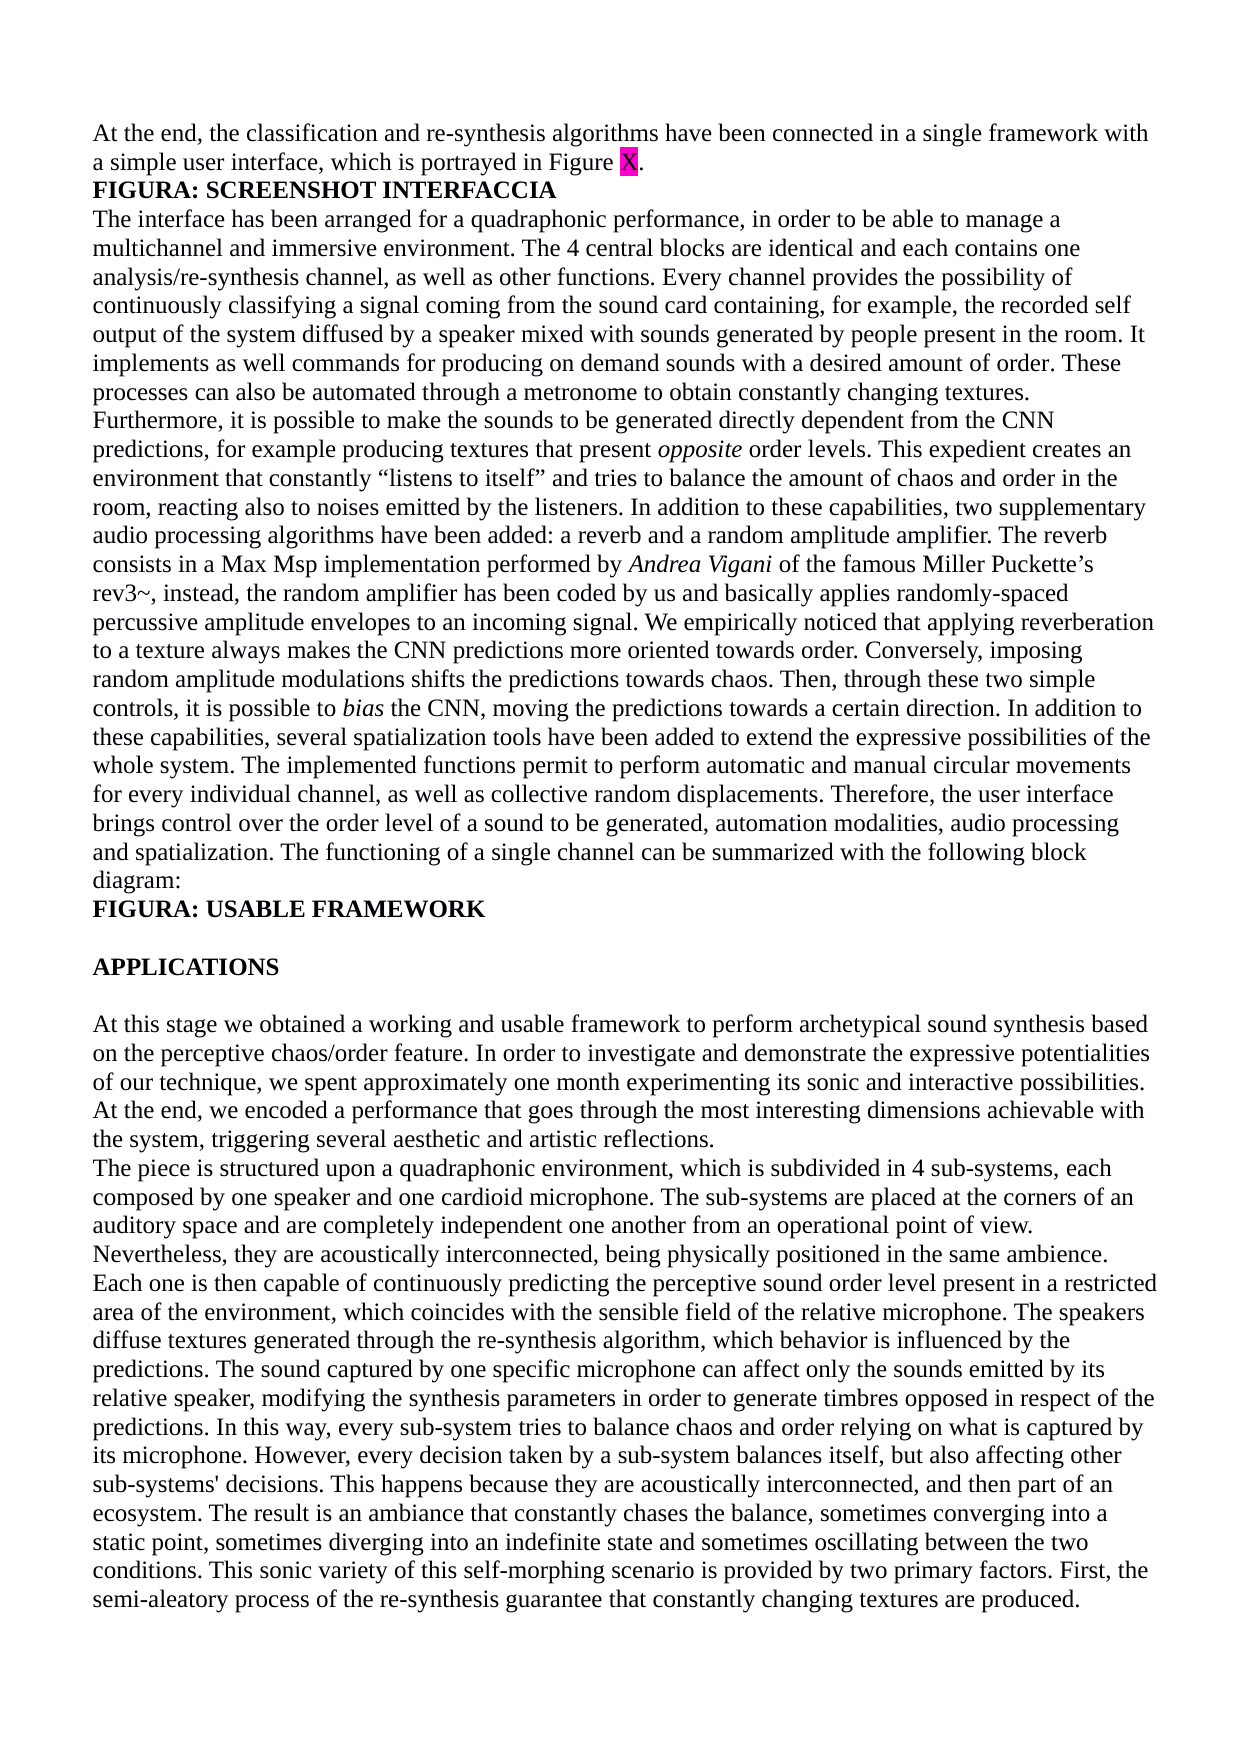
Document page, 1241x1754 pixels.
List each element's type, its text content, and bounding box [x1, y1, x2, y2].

text The piece is structured upon a quadraphonic environment, which is subdivided in 4 sub-systems, each composed by one speaker and one cardioid microphone. The sub-systems are placed at the corners of an auditory space and are completely independent one another from an operational point of view. Nevertheless, they are acoustically interconnected, being physically positioned in the same ambience. Each one is then capable of continuously predicting the perceptive sound order level present in a restricted area of the environment, which coincides with the sensible field of the relative microphone. The speakers diffuse textures generated through the re-synthesis algorithm, which behavior is influenced by the predictions. The sound captured by one specific microphone can affect only the sounds emitted by its relative speaker, modifying the synthesis parameters in order to generate timbres opposed in respect of the predictions. In this way, every sub-system tries to balance chaos and order relying on what is captured by its microphone. However, every decision taken by a sub-system balances itself, but also affecting other sub-systems' decisions. This happens because they are acoustically interconnected, and then part of an ecosystem. The result is an ambiance that constantly chases the balance, sometimes converging into a static point, sometimes diverging into an indefinite state and sometimes oscillating between the two conditions. This sonic variety of this self-morphing scenario is provided by two primary factors. First, the semi-aleatory process of the re-synthesis guarantee that constantly changing textures are produced. [92, 1153, 1160, 1613]
text The interface has been arranged for a quadraphonic performance, in order to be able to manage a multichannel and immersive environment. The 4 central blocks are identical and each contains one analysis/re-synthesis channel, as well as other functions. Every channel provides the possibility of continuously classifying a signal coming from the sound card containing, for example, the recorded self output of the system diffused by a speaker mixed with sounds generated by people present in the room. It implements as well commands for producing on demand sounds with a desired amount of order. These processes can also be automated through a metronome to obtain constantly changing textures. Furthermore, it is possible to make the sounds to be generated directly dependent from the CNN predictions, for example producing textures that present opposite order levels. This expedient creates an environment that constantly “listens to itself” and tries to balance the amount of chaos and order in the room, reacting also to noises emitted by the listeners. In addition to these capabilities, two supplementary audio processing algorithms have been added: a reverb and a random amplitude amplifier. The reverb consists in a Max Msp implementation performed by Andrea Vigani of the famous Miller Puckette’s rev3~, instead, the random amplifier has been coded by us and basically applies randomly-spaced percussive amplitude envelopes to an incoming signal. We empirically noticed that applying reverberation to a texture always makes the CNN predictions more oriented towards order. Conversely, imposing random amplitude modulations shifts the predictions towards chaos. Then, through these two simple controls, it is possible to bias the CNN, moving the predictions towards a certain direction. In addition to these capabilities, several spatialization tools have been added to extend the expressive possibilities of the whole system. The implemented functions permit to perform automatic and manual circular movements for every individual channel, as well as collective random displacements. Therefore, the user interface brings control over the order level of a sound to be generated, automation modalities, audio processing and spatialization. The functioning of a single channel can be summarized with the following block diagram: [92, 204, 1160, 894]
text At this stage we obtained a working and usable framework to perform archetypical sound synthesis based on the perceptive chaos/order feature. In order to investigate and demonstrate the expressive potentialities of our technique, we spent approximately one month experimenting its sonic and interactive possibilities. At the end, we encoded a performance that goes through the most interesting dimensions achievable with the system, triggering several aesthetic and artistic reflections. [92, 1009, 1160, 1153]
text At the end, the classification and re-synthesis algorithms have been connected in a single framework with a simple user interface, which is portrayed in Figure X. [92, 118, 1160, 176]
text FIGURA: USABLE FRAMEWORK [92, 894, 1160, 923]
text APPLICATIONS [92, 952, 1160, 981]
text FIGURA: SCREENSHOT INTERFACCIA [92, 176, 1160, 204]
